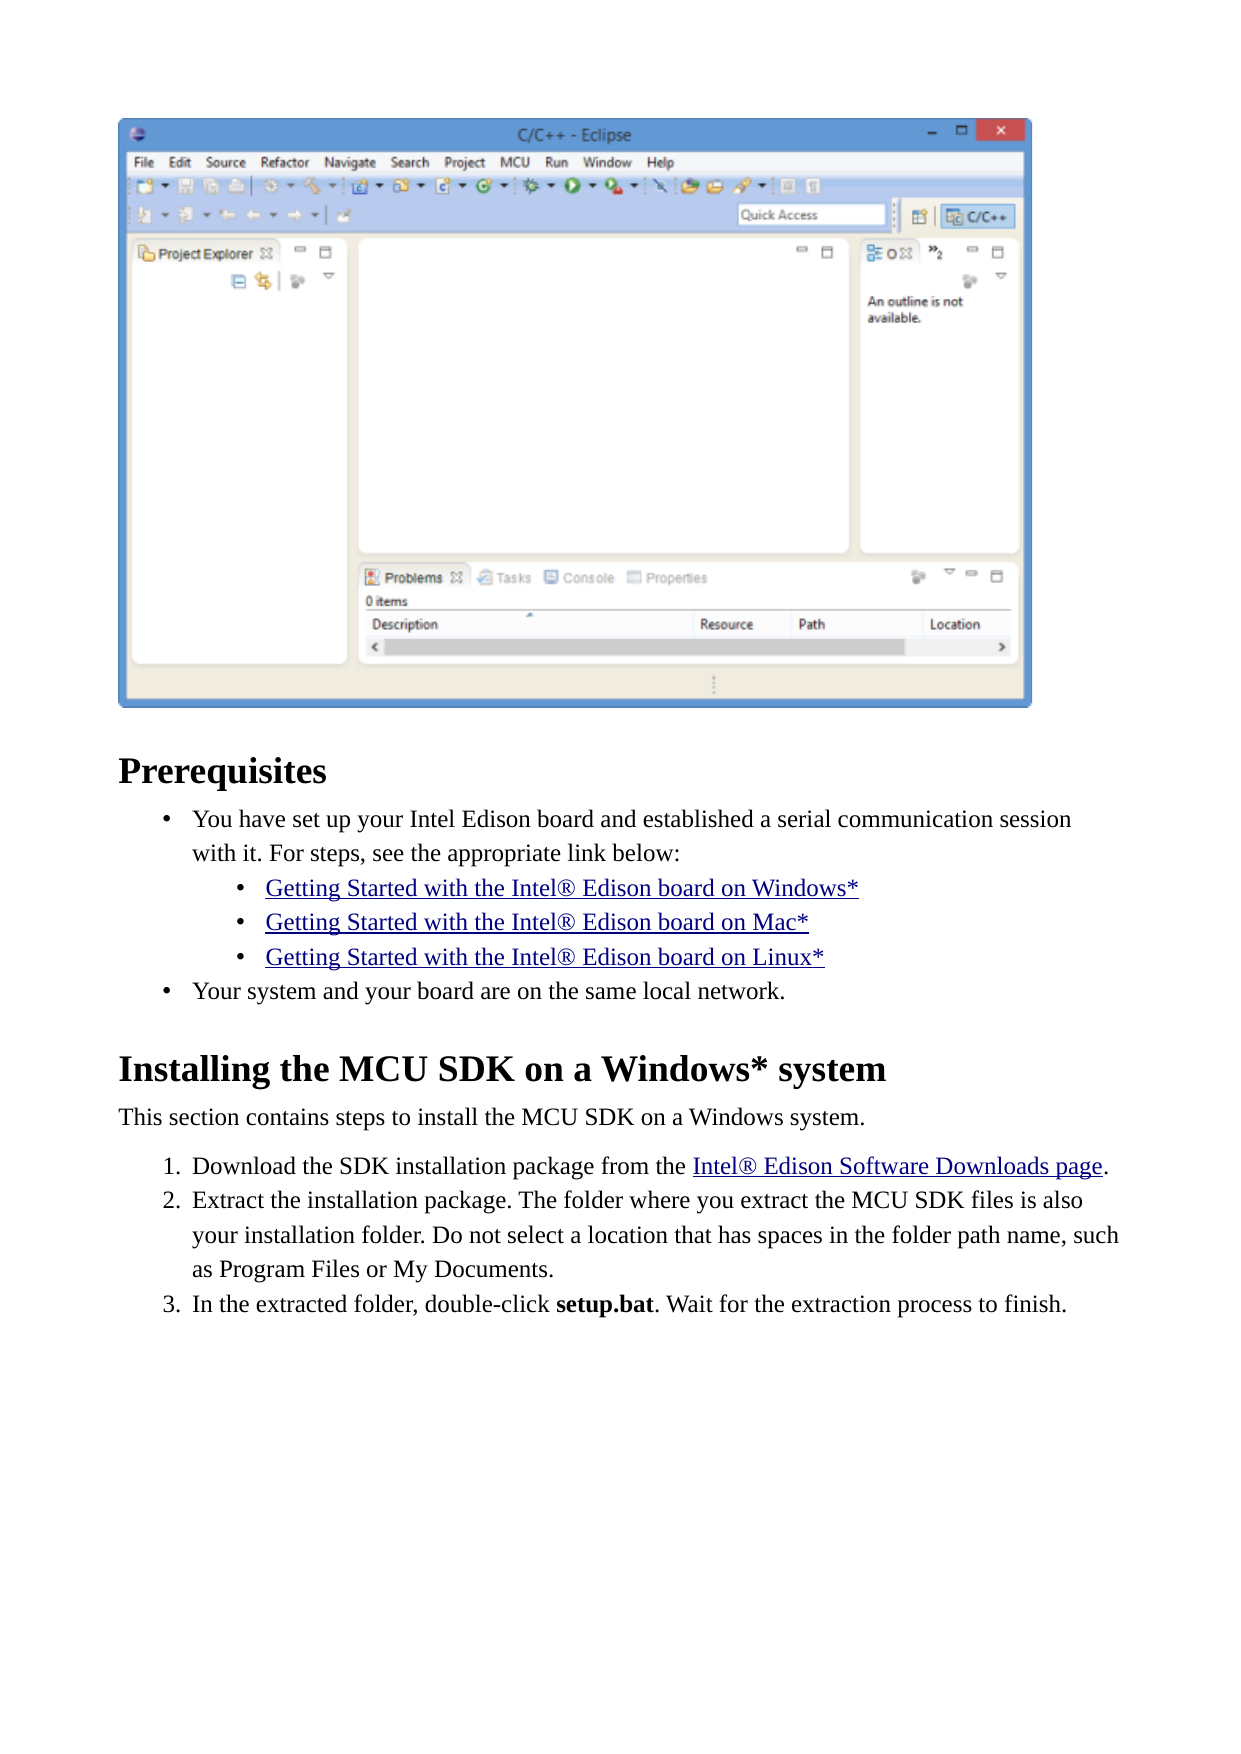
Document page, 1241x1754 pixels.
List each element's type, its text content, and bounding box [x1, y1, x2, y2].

list In the extracted folder, double-click setup.bat. Wait for the extraction process to finish. [162, 1289, 1122, 1352]
picture [118, 118, 1033, 708]
list Getting Started with the Intel® Edison board on Windows* [236, 873, 1122, 902]
list You have set up your Intel Edison board and established a serial communication session with it. For steps, see the appropriate link below: [162, 804, 1122, 867]
list Getting Started with the Intel® Edison board on Linux* [236, 942, 1122, 971]
list Extract the installation package. The folder where you extract the MCU SDK files is also your installation folder. Do not select a location that has spaces in the folder path name, such as Program Files or My Documents. [162, 1185, 1122, 1283]
list Getting Started with the Intel® Edison board on Mac* [236, 907, 1122, 936]
list Your system and your board are on the same local network. [162, 976, 1122, 1005]
text This section contains steps to install the MCU SDK on a Windows system. [118, 1102, 1122, 1131]
subtitle Prerequisites [118, 748, 1122, 791]
list Download the SDK installation package from the Intel® Edison Software Downloads page. [162, 1151, 1122, 1180]
subtitle Installing the MCU SDK on a Windows* system [118, 1046, 1122, 1089]
